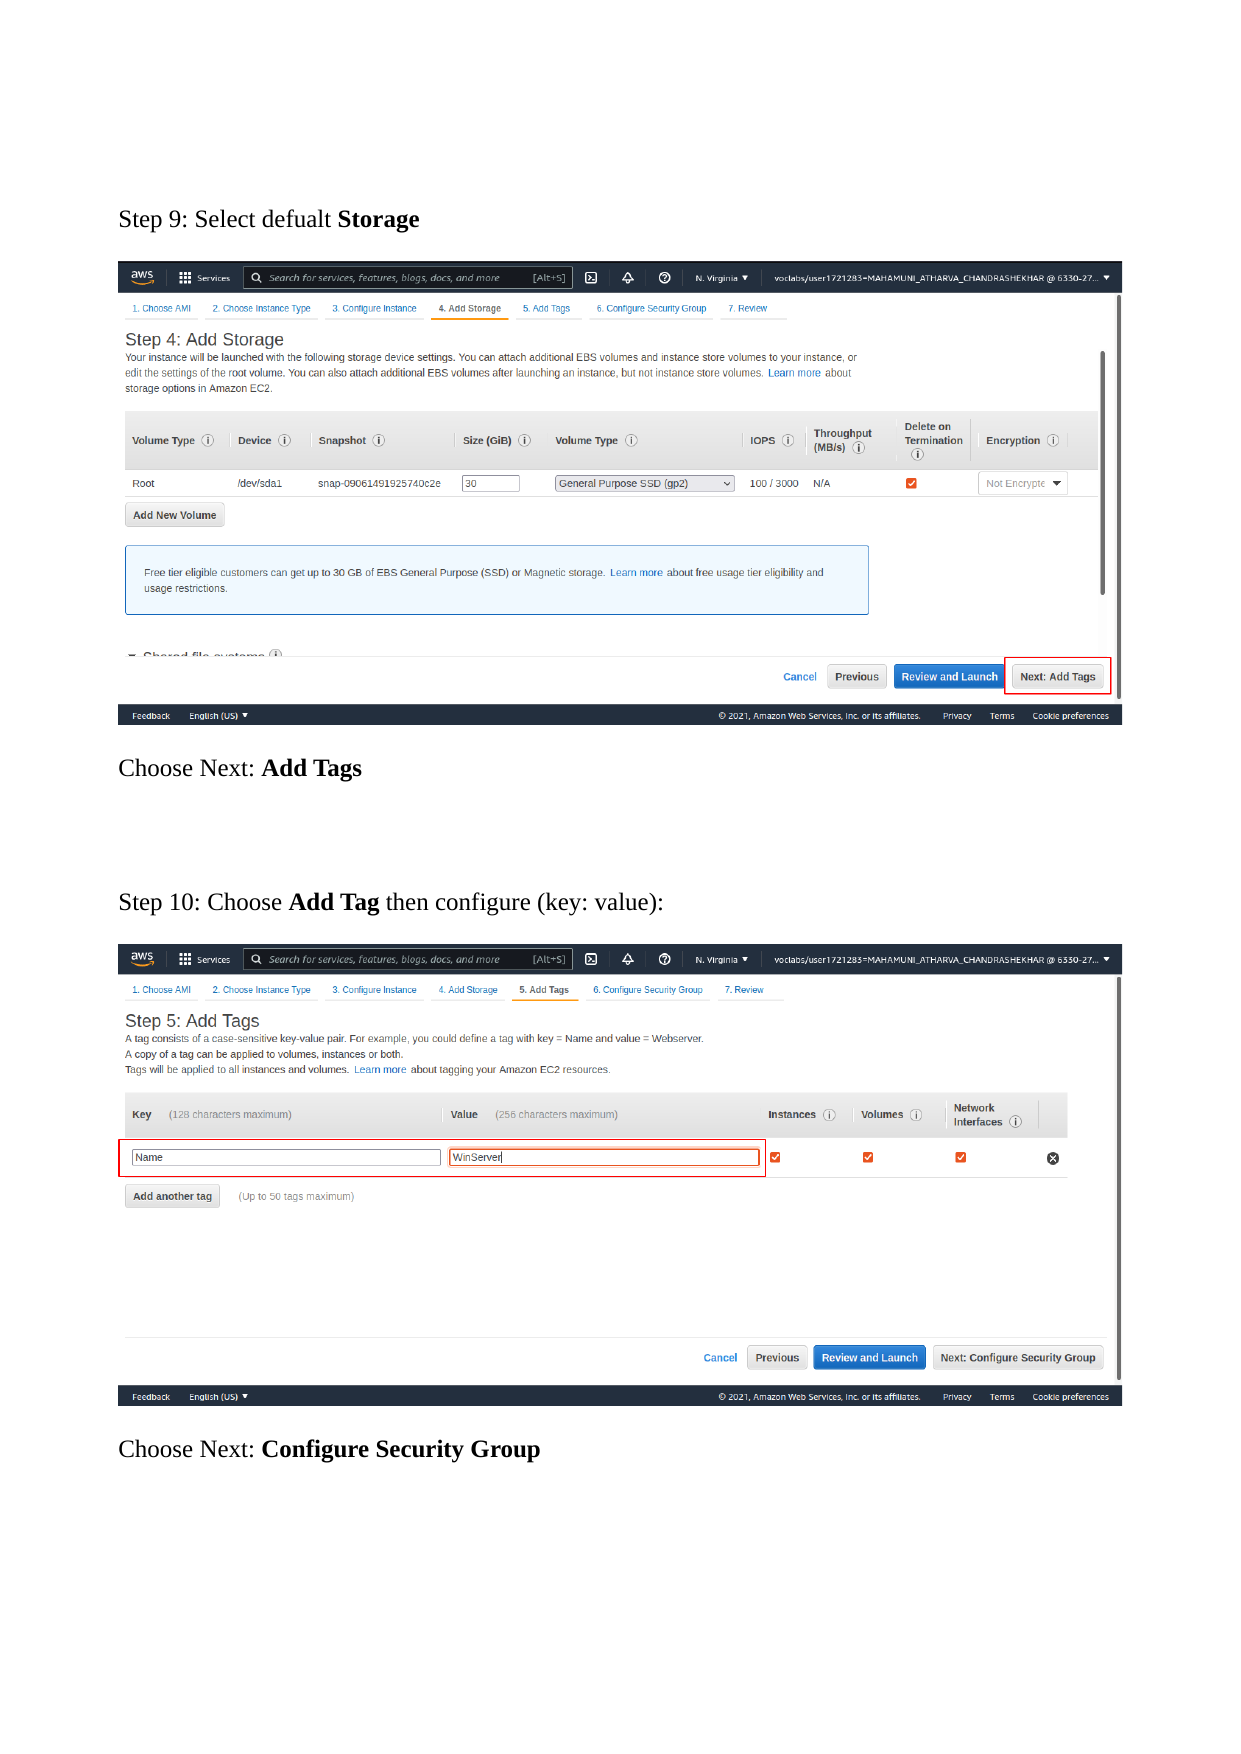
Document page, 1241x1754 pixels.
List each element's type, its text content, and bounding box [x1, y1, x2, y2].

text Choose Next: Add Tags [118, 753, 1122, 782]
text Step 10: Choose Add Tag then configure (key: value): [118, 887, 1122, 916]
picture [118, 261, 1123, 725]
text Choose Next: Configure Security Group [118, 1434, 1122, 1463]
text Step 9: Select defualt Storage [118, 204, 1122, 233]
picture [118, 944, 1123, 1406]
